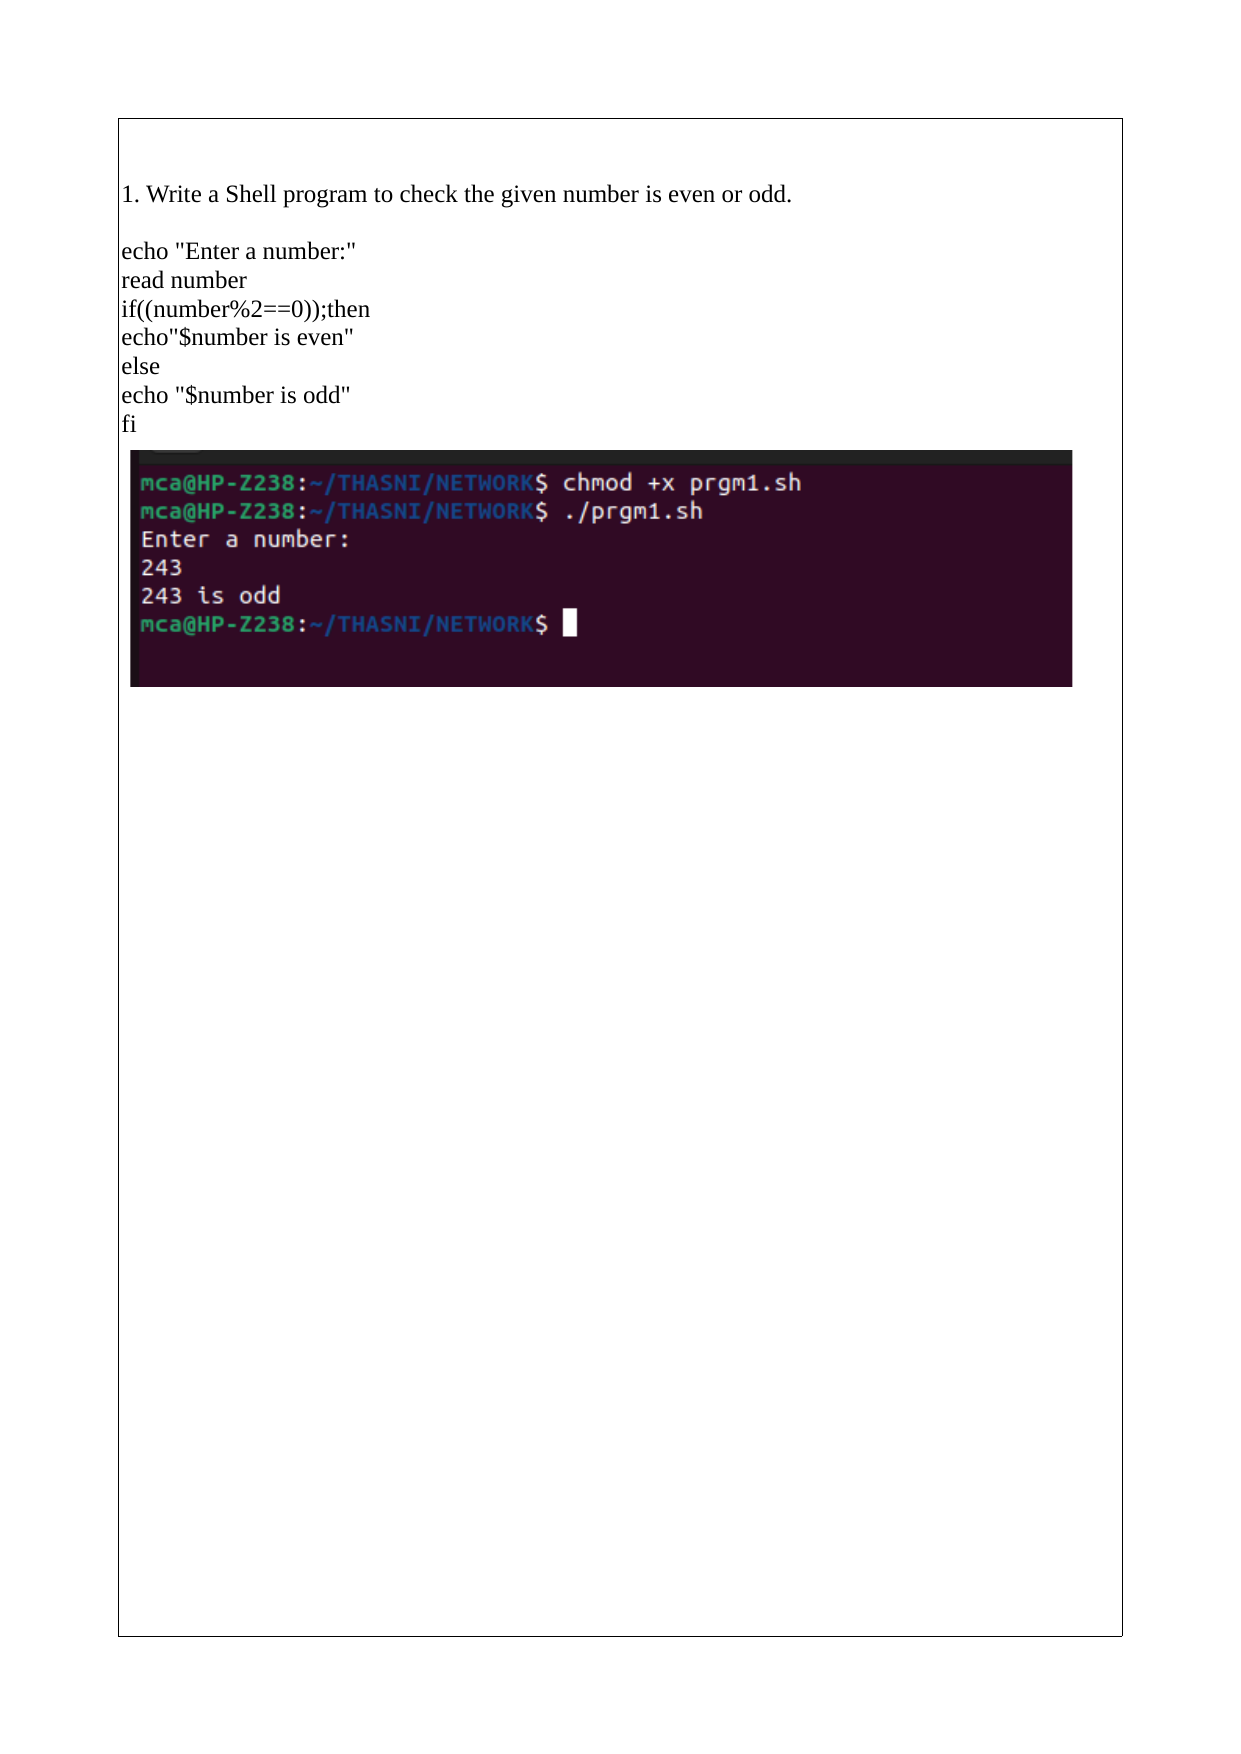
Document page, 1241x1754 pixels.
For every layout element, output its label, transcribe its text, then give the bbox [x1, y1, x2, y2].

text echo"$number is even" [121, 322, 1119, 351]
text 1. Write a Shell program to check the given number is even or odd. [121, 179, 1119, 207]
text echo "$number is odd" [121, 380, 1119, 409]
picture [130, 450, 1073, 687]
text echo "Enter a number:" [121, 236, 1119, 265]
text fi [121, 409, 1119, 437]
text read number [121, 265, 1119, 294]
text else [121, 351, 1119, 380]
text if((number%2==0));then [121, 294, 1119, 322]
